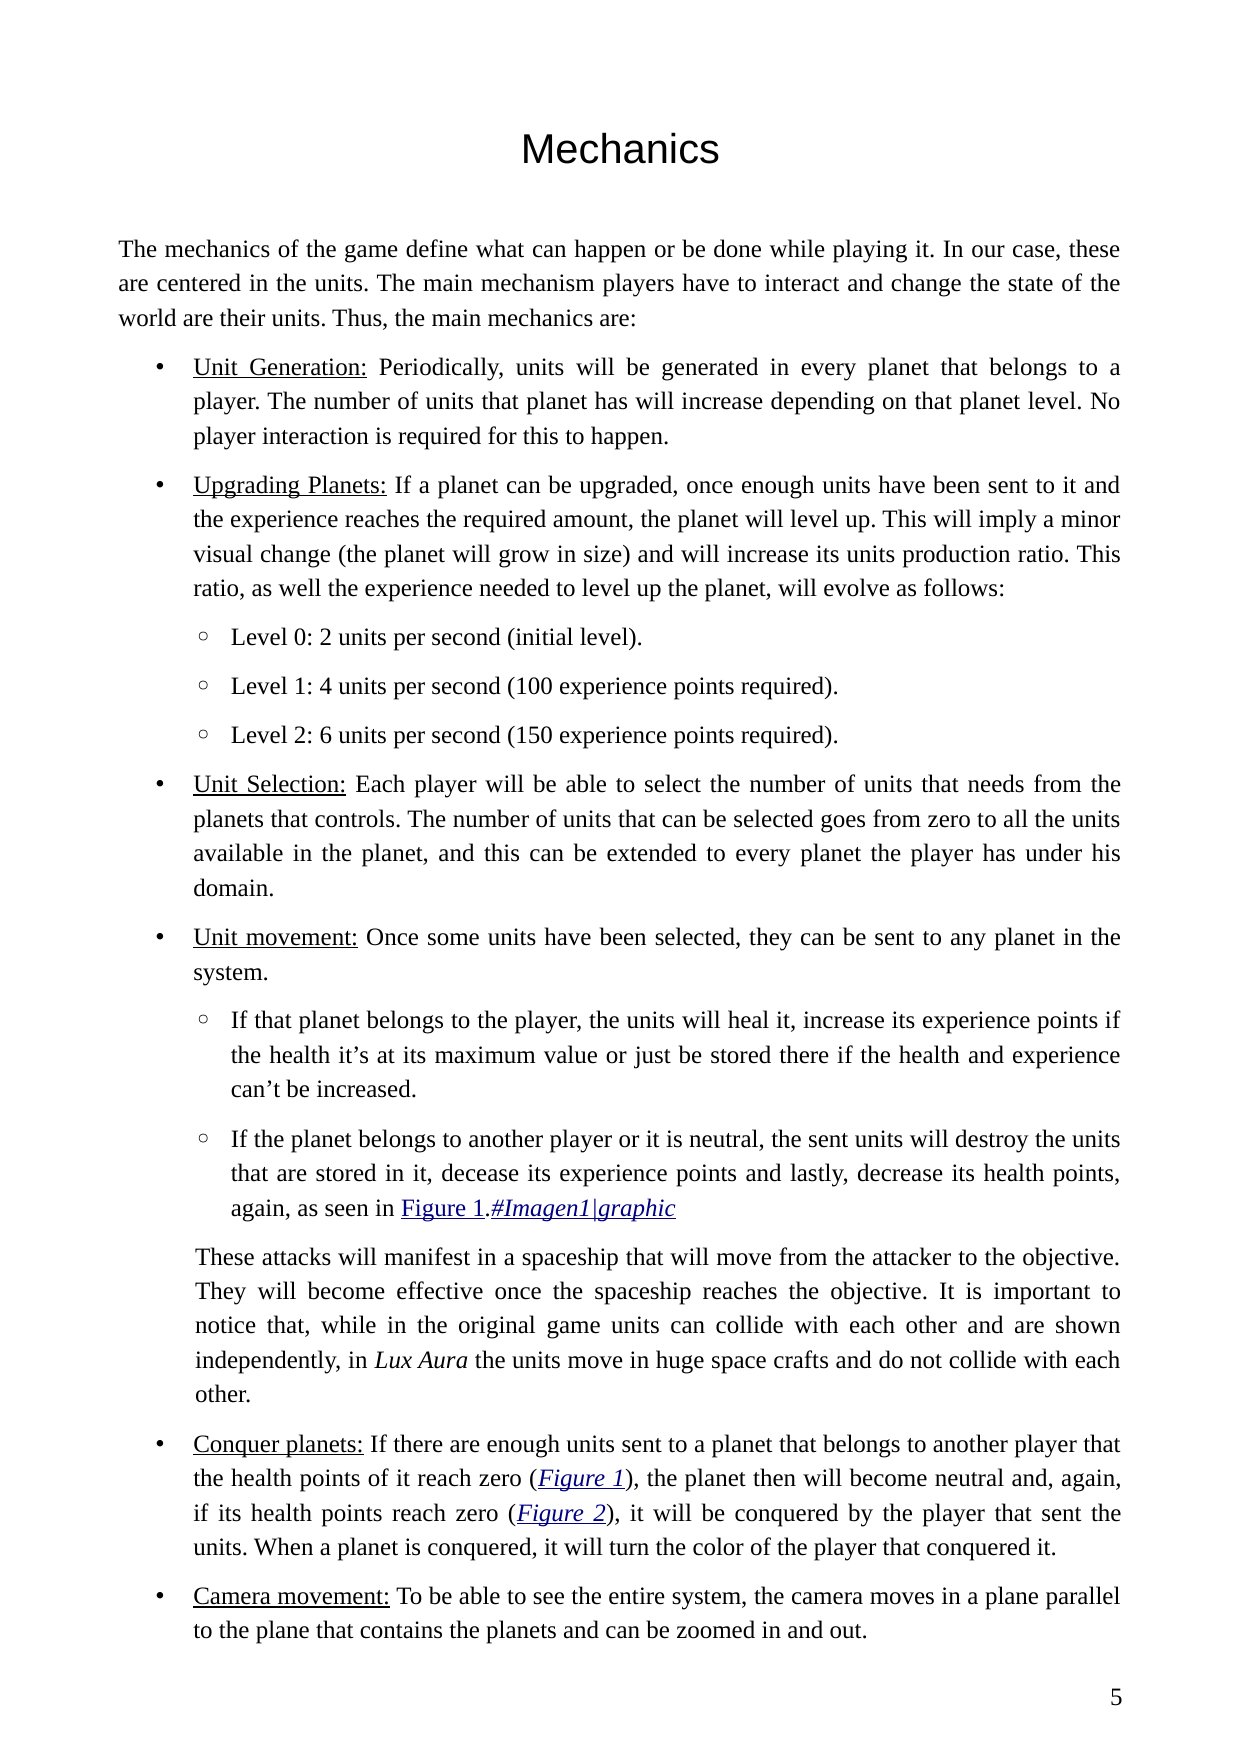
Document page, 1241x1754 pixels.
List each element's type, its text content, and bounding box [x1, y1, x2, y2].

list Unit movement: Once some units have been selected, they can be sent to any planet in the system. [156, 922, 1122, 985]
list If that planet belongs to the player, the units will heal it, increase its experience points if the health it’s at its maximum value or just be stored there if the health and experience can’t be increased. [193, 1006, 1122, 1103]
list Conquer planets: If there are enough units sent to a planet that belongs to another player that the health points of it reach zero (Figure 1), the planet then will become neutral and, again, if its health points reach zero (Figure 2), it will be conquered by the player that sent the units. When a planet is conquered, it will turn the color of the player that conquered it. [156, 1429, 1122, 1561]
list Level 0: 2 units per second (initial level). [193, 622, 1122, 651]
list Level 2: 6 units per second (150 experience points required). [193, 721, 1122, 749]
list Unit Generation: Periodically, units will be generated in every planet that belongs to a player. The number of units that planet has will increase depending on that planet level. No player interaction is required for this to happen. [156, 352, 1122, 449]
list Level 1: 4 units per second (100 experience points required). [193, 671, 1122, 700]
subtitle Mechanics [118, 124, 1122, 172]
text These attacks will manifest in a spaceship that will move from the attacker to the objective. They will become effective once the spaceship reaches the objective. It is important to notice that, while in the original game units can collide with each other and are shown independently, in Lux Aura the units move in huge space crafts and do not collide with each other. [195, 1242, 1122, 1408]
text The mechanics of the game define what can happen or be done while playing it. In our case, these are centered in the units. The main mechanism players have to interact and change the state of the world are their units. Thus, the main mechanics are: [118, 234, 1122, 332]
list Upgrading Planets: If a planet can be upgraded, once enough units have been sent to it and the experience reaches the required amount, the planet will level up. This will imply a minor visual change (the planet will grow in size) and will increase its units production ratio. This ratio, as well the experience needed to level up the planet, will evolve as follows: [156, 470, 1122, 602]
list Camera movement: To be able to see the entire system, the camera moves in a plane parallel to the plane that contains the planets and can be zoomed in and out. [156, 1581, 1122, 1644]
list Unit Selection: Each player will be able to select the number of units that needs from the planets that controls. The number of units that can be selected goes from zero to all the units available in the planet, and this can be extended to every planet the player has under his domain. [156, 769, 1122, 902]
list If the planet belongs to another player or it is neutral, the sent units will destroy the units that are stored in it, decease its experience points and lastly, decrease its health points, again, as seen in Figure 1.#Imagen1|graphic [193, 1124, 1122, 1221]
